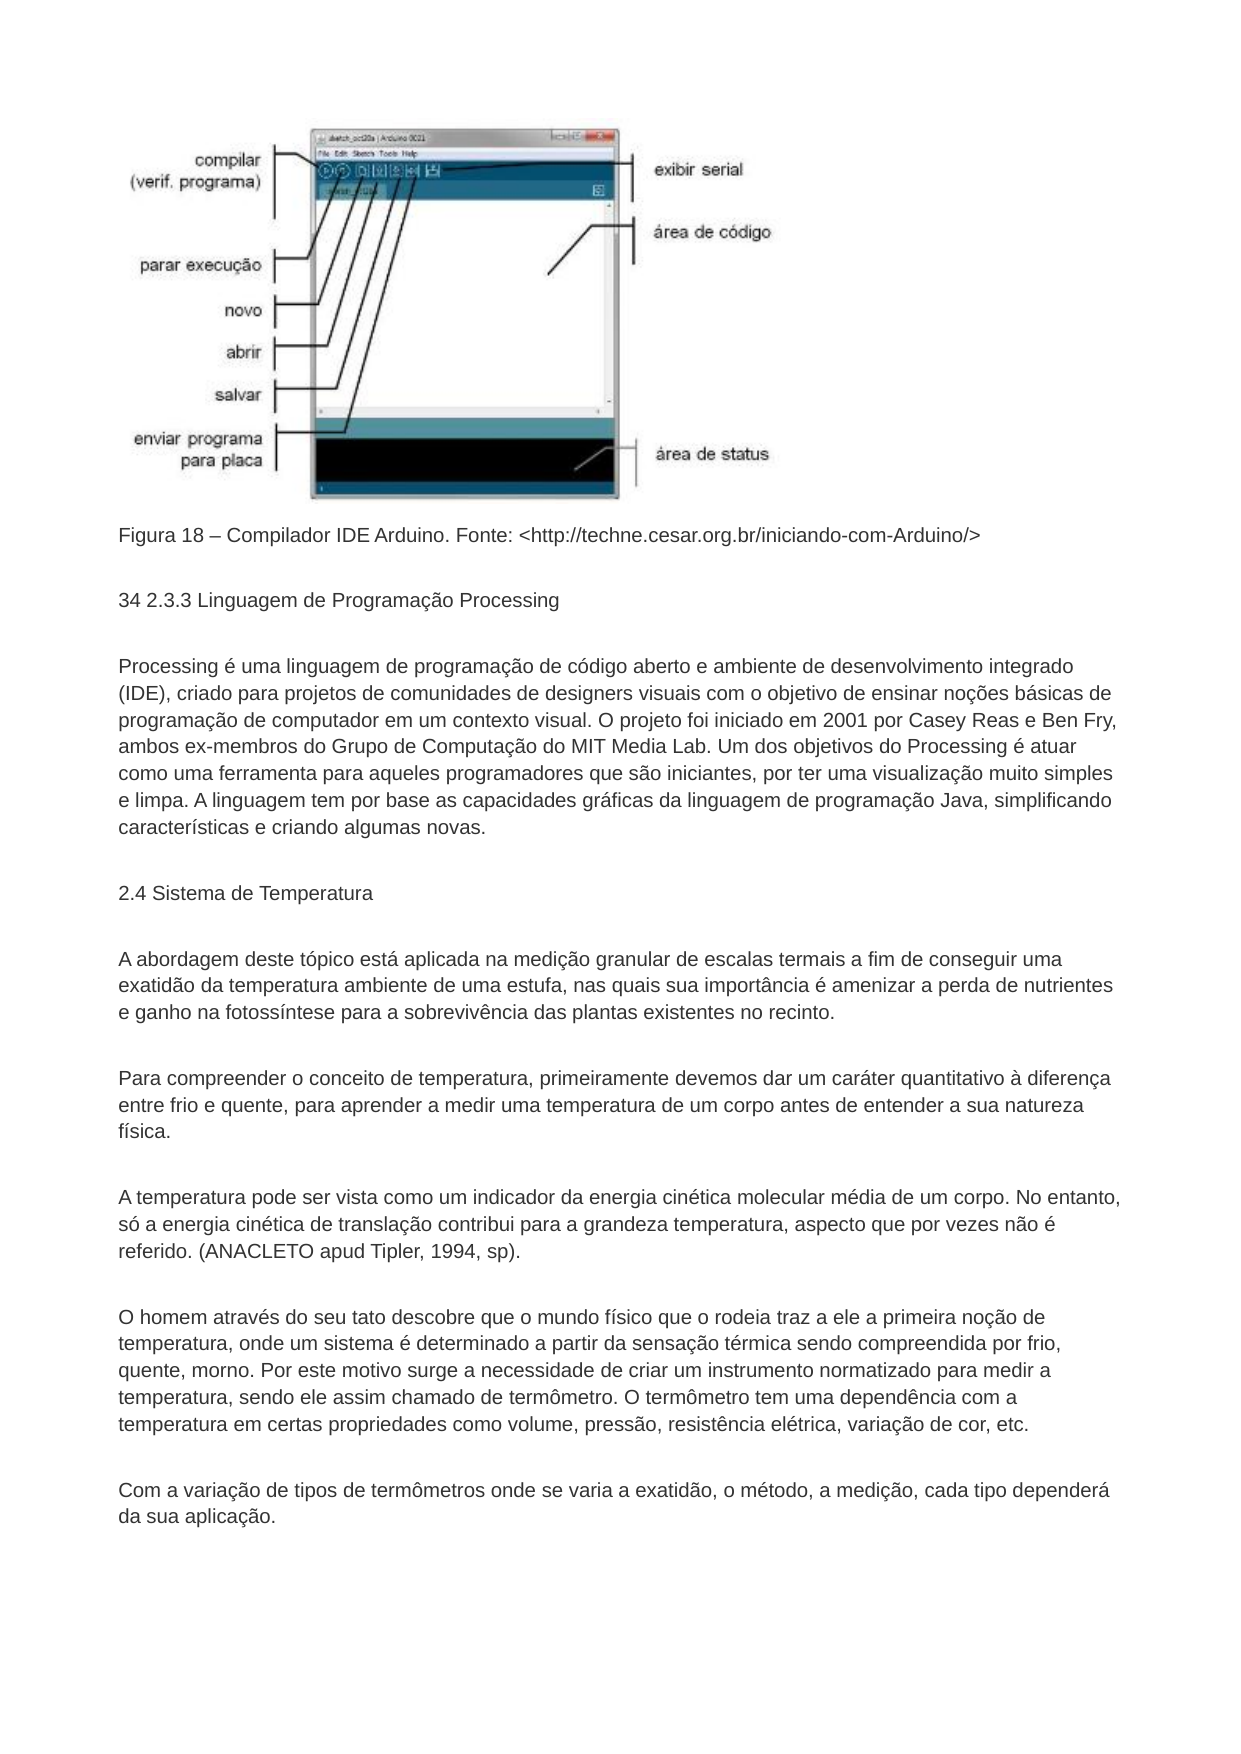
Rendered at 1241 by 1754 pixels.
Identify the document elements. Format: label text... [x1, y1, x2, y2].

text A abordagem deste tópico está aplicada na medição granular de escalas termais a fim de conseguir uma exatidão da temperatura ambiente de uma estufa, nas quais sua importância é amenizar a perda de nutrientes e ganho na fotossíntese para a sobrevivência das plantas existentes no recinto. [118, 947, 1122, 1024]
text Processing é uma linguagem de programação de código aberto e ambiente de desenvolvimento integrado (IDE), criado para projetos de comunidades de designers visuais com o objetivo de ensinar noções básicas de programação de computador em um contexto visual. O projeto foi iniciado em 2001 por Casey Reas e Ben Fry, ambos ex-membros do Grupo de Computação do MIT Media Lab. Um dos objetivos do Processing é atuar como uma ferramenta para aqueles programadores que são iniciantes, por ter uma visualização muito simples e limpa. A linguagem tem por base as capacidades gráficas da linguagem de programação Java, simplificando características e criando algumas novas. [118, 654, 1122, 838]
text 2.4 Sistema de Temperatura [118, 881, 1122, 904]
text Com a variação de tipos de termômetros onde se varia a exatidão, o método, a medição, cada tipo dependerá da sua aplicação. [118, 1478, 1122, 1528]
text Para compreender o conceito de temperatura, primeiramente devemos dar um caráter quantitativo à diferença entre frio e quente, para aprender a medir uma temperatura de um corpo antes de entender a sua natureza física. [118, 1066, 1122, 1143]
text Figura 18 – Compilador IDE Arduino. Fonte: <http://techne.cesar.org.br/iniciando-com-Arduino/> [118, 523, 1122, 546]
text O homem através do seu tato descobre que o mundo físico que o rodeia traz a ele a primeira noção de temperatura, onde um sistema é determinado a partir da sensação térmica sendo compreendida por frio, quente, morno. Por este motivo surge a necessidade de criar um instrumento normatizado para medir a temperatura, sendo ele assim chamado de termômetro. O termômetro tem uma dependência com a temperatura em certas propriedades como volume, pressão, resistência elétrica, variação de cor, etc. [118, 1305, 1122, 1435]
picture [118, 118, 781, 504]
text 34 2.3.3 Linguagem de Programação Processing [118, 589, 1122, 612]
text A temperatura pode ser vista como um indicador da energia cinética molecular média de um corpo. No entanto, só a energia cinética de translação contribui para a grandeza temperatura, aspecto que por vezes não é referido. (ANACLETO apud Tipler, 1994, sp). [118, 1186, 1122, 1262]
